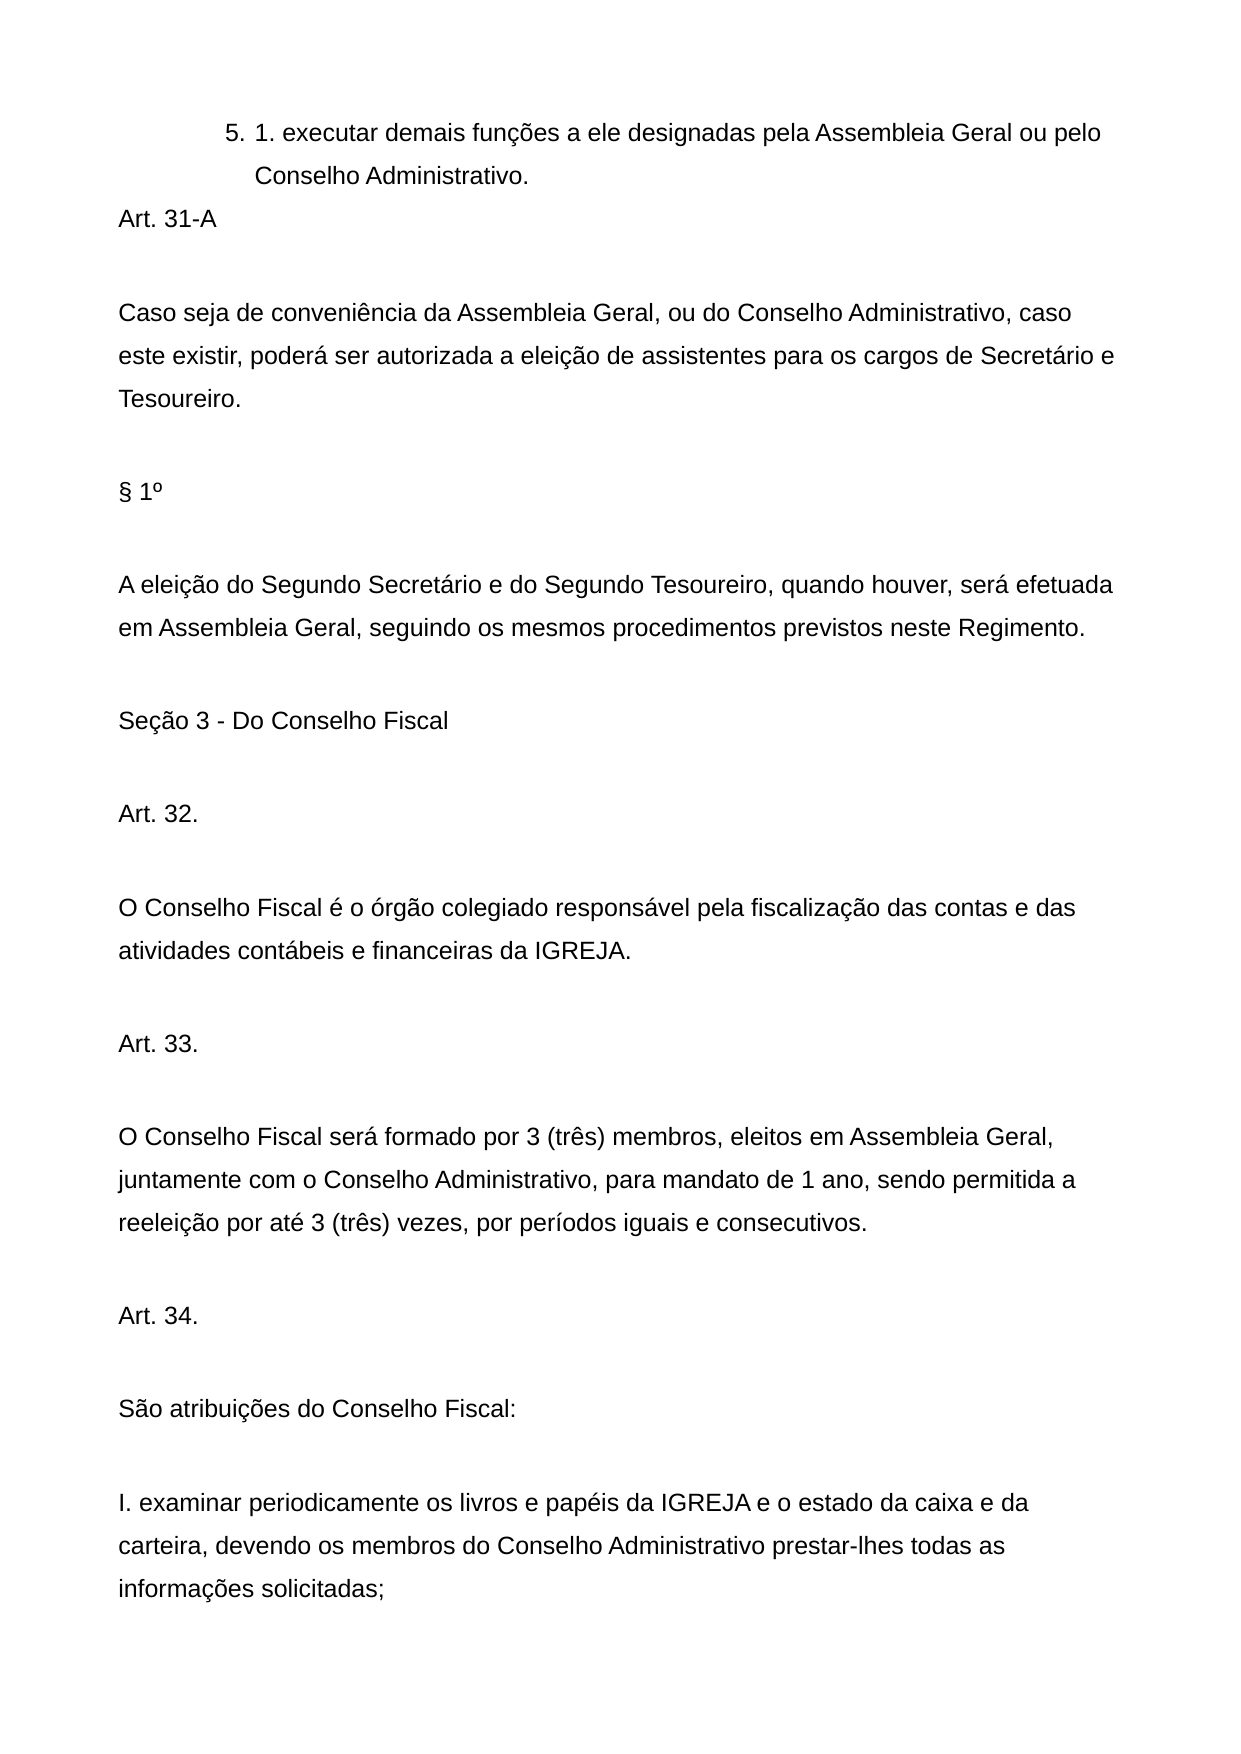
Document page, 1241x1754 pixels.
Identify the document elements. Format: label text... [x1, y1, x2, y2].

text Art. 33. [118, 1029, 1122, 1057]
text A eleição do Segundo Secretário e do Segundo Tesoureiro, quando houver, será efetuada em Assembleia Geral, seguindo os mesmos procedimentos previstos neste Regimento. [118, 570, 1122, 642]
text Art. 31-A [118, 204, 1122, 233]
text Seção 3 - Do Conselho Fiscal [118, 706, 1122, 735]
text O Conselho Fiscal será formado por 3 (três) membros, eleitos em Assembleia Geral, juntamente com o Conselho Administrativo, para mandato de 1 ano, sendo permitida a reeleição por até 3 (três) vezes, por períodos iguais e consecutivos. [118, 1122, 1122, 1237]
text Caso seja de conveniência da Assembleia Geral, ou do Conselho Administrativo, caso este existir, poderá ser autorizada a eleição de assistentes para os cargos de Secretário e Tesoureiro. [118, 297, 1122, 412]
text I. examinar periodicamente os livros e papéis da IGREJA e o estado da caixa e da carteira, devendo os membros do Conselho Administrativo prestar-lhes todas as informações solicitadas; [118, 1487, 1122, 1602]
text São atribuições do Conselho Fiscal: [118, 1394, 1122, 1423]
text Art. 34. [118, 1301, 1122, 1330]
list 1. executar demais funções a ele designadas pela Assembleia Geral ou pelo Conselho Administrativo. [225, 118, 1122, 190]
text O Conselho Fiscal é o órgão colegiado responsável pela fiscalização das contas e das atividades contábeis e financeiras da IGREJA. [118, 892, 1122, 964]
text Art. 32. [118, 799, 1122, 828]
text § 1º [118, 477, 1122, 506]
